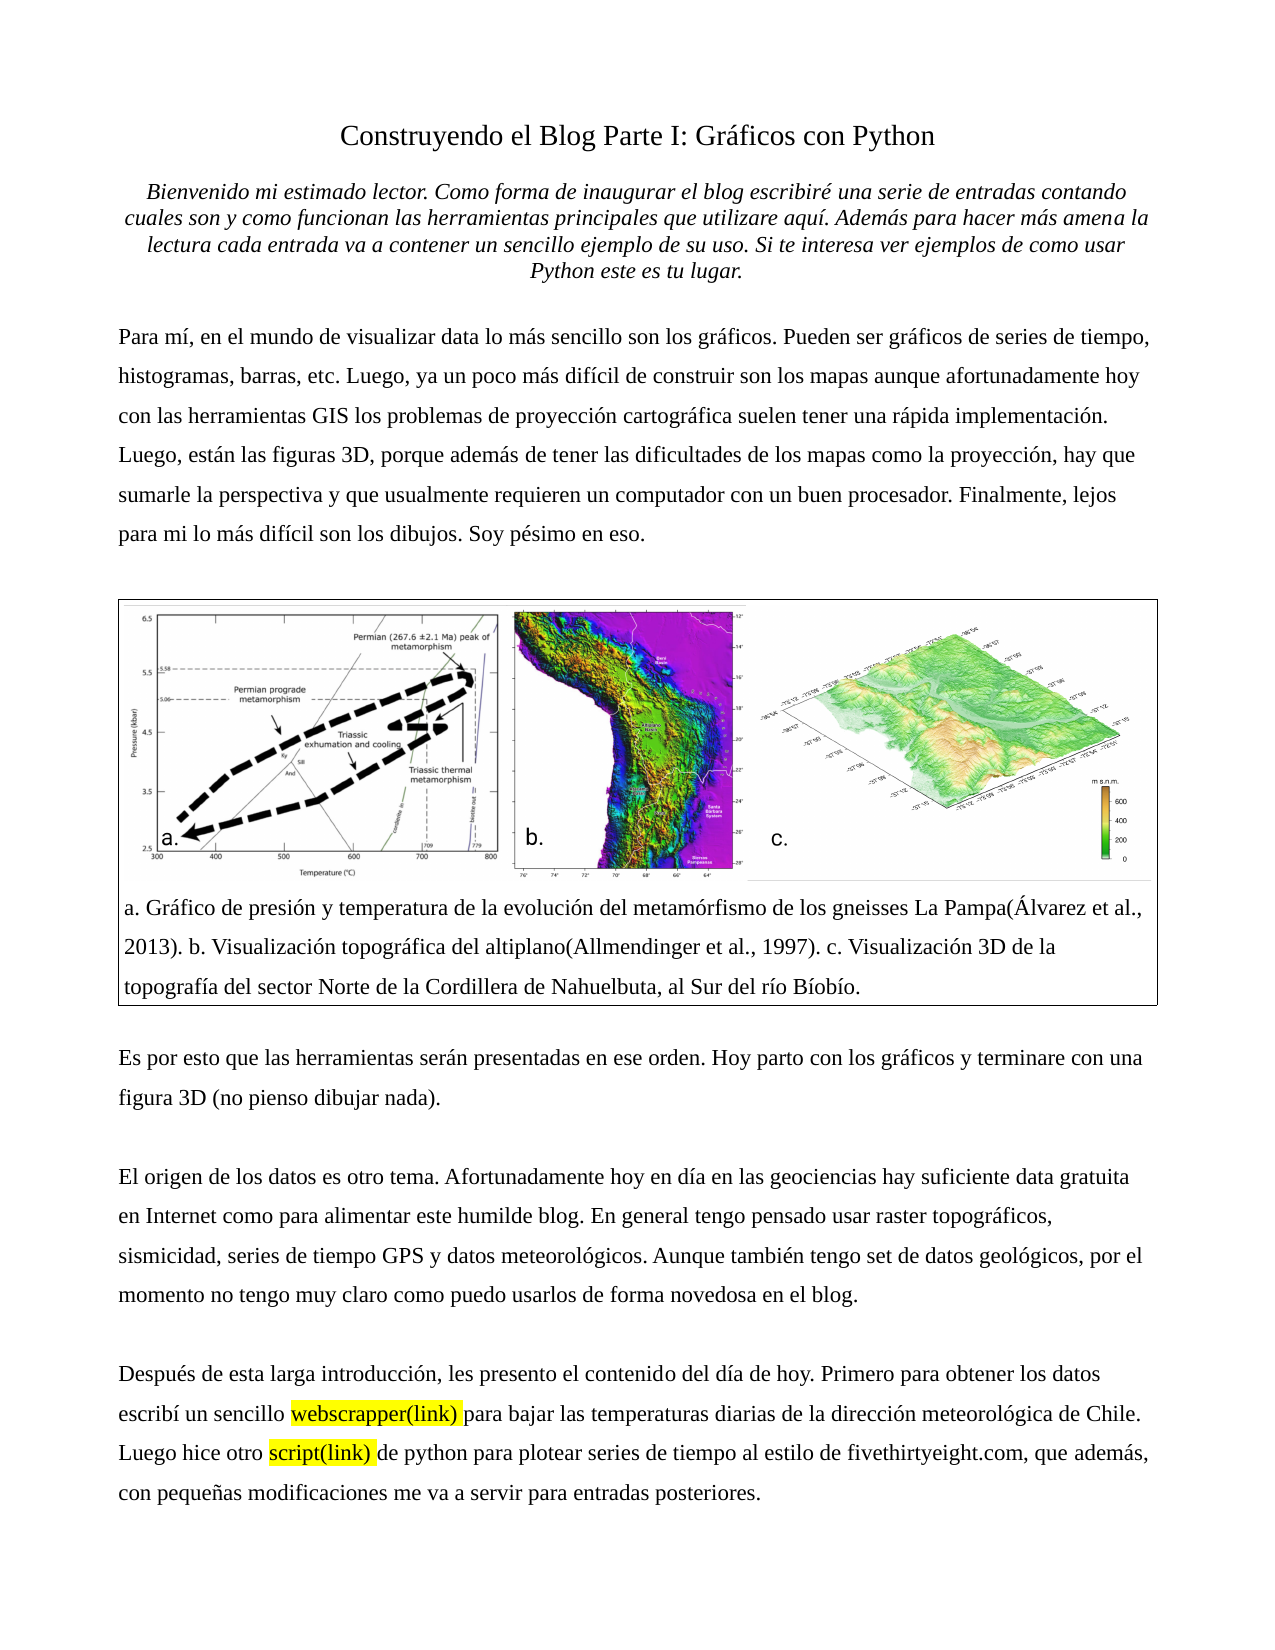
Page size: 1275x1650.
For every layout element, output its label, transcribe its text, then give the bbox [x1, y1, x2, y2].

picture [123, 605, 1152, 881]
text El origen de los datos es otro tema. Afortunadamente hoy en día en las geociencias hay suficiente data gratuita en Internet como para alimentar este humilde blog. En general tengo pensado usar raster topográficos, sismicidad, series de tiempo GPS y datos meteorológicos. Aunque también tengo set de datos geológicos, por el momento no tengo muy claro como puedo usarlos de forma novedosa en el blog. [118, 1163, 1157, 1308]
table_header a. Gráfico de presión y temperatura de la evolución del metamórfismo de los gneisses La Pampa(Álvarez et al., 2013). b. Visualización topográfica del altiplano(Allmendinger et al., 1997). c. Visualización 3D de la topografía del sector Norte de la Cordillera de Nahuelbuta, al Sur del río Bíobío. [119, 600, 1157, 1005]
text Construyendo el Blog Parte I: Gráficos con Python [118, 118, 1157, 152]
text Después de esta larga introducción, les presento el contenido del día de hoy. Primero para obtener los datos escribí un sencillo webscrapper(link) para bajar las temperaturas diarias de la dirección meteorológica de Chile. Luego hice otro script(link) de python para plotear series de tiempo al estilo de fivethirtyeight.com, que además, con pequeñas modificaciones me va a servir para entradas posteriores. [118, 1360, 1157, 1505]
text Para mí, en el mundo de visualizar data lo más sencillo son los gráficos. Pueden ser gráficos de series de tiempo, histogramas, barras, etc. Luego, ya un poco más difícil de construir son los mapas aunque afortunadamente hoy con las herramientas GIS los problemas de proyección cartográfica suelen tener una rápida implementación. Luego, están las figuras 3D, porque además de tener las dificultades de los mapas como la proyección, hay que sumarle la perspectiva y que usualmente requieren un computador con un buen procesador. Finalmente, lejos para mi lo más difícil son los dibujos. Soy pésimo en eso. [118, 323, 1157, 547]
text Bienvenido mi estimado lector. Como forma de inaugurar el blog escribiré una serie de entradas contando cuales son y como funcionan las herramientas principales que utilizare aquí. Además para hacer más amena la lectura cada entrada va a contener un sencillo ejemplo de su uso. Si te interesa ver ejemplos de como usar Python este es tu lugar. [118, 178, 1157, 283]
text Es por esto que las herramientas serán presentadas en ese orden. Hoy parto con los gráficos y terminare con una figura 3D (no pienso dibujar nada). [118, 1044, 1157, 1110]
